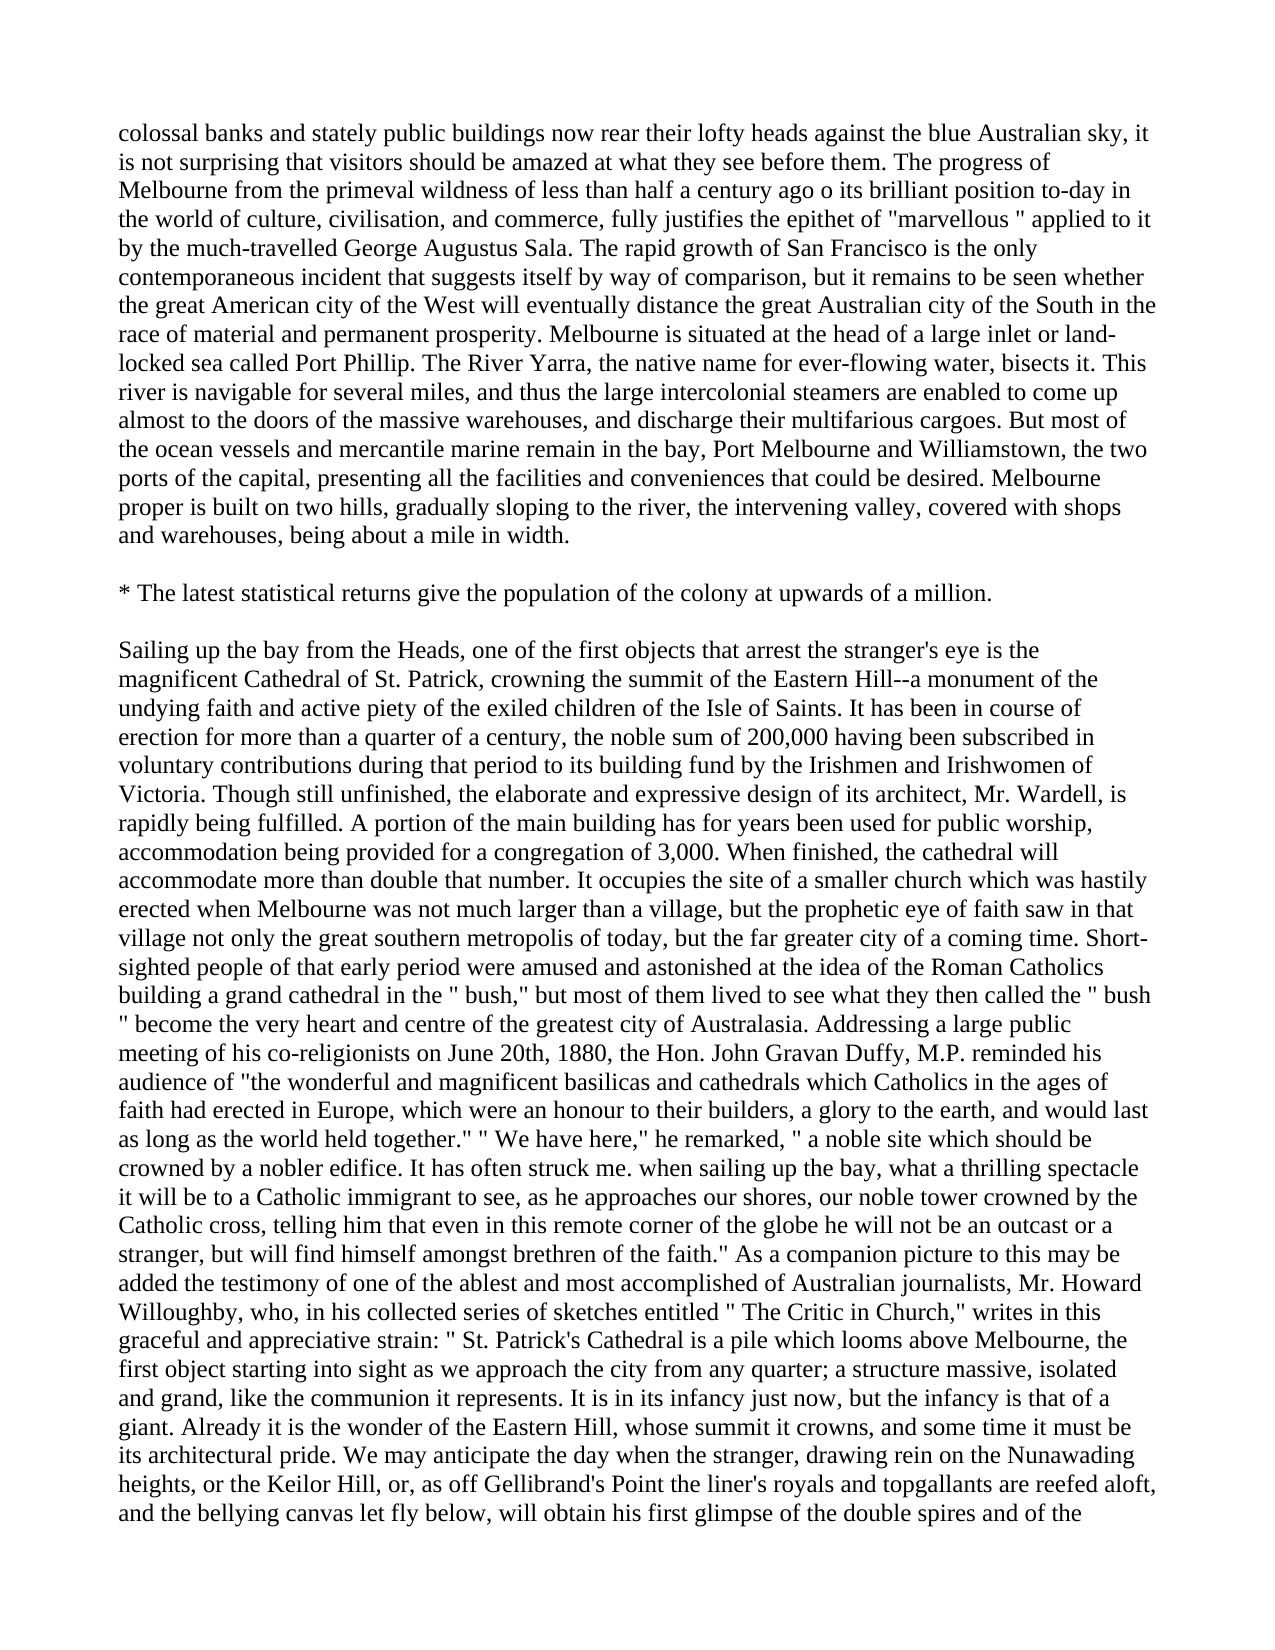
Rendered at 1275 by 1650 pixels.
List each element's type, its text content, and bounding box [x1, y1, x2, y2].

text * The latest statistical returns give the population of the colony at upwards of a million. [118, 578, 1157, 607]
text Sailing up the bay from the Heads, one of the first objects that arrest the stranger's eye is the magnificent Cathedral of St. Patrick, crowning the summit of the Eastern Hill--a monument of the undying faith and active piety of the exiled children of the Isle of Saints. It has been in course of erection for more than a quarter of a century, the noble sum of 200,000 having been subscribed in voluntary contributions during that period to its building fund by the Irishmen and Irishwomen of Victoria. Though still unfinished, the elaborate and expressive design of its architect, Mr. Wardell, is rapidly being fulfilled. A portion of the main building has for years been used for public worship, accommodation being provided for a congregation of 3,000. When finished, the cathedral will accommodate more than double that number. It occupies the site of a smaller church which was hastily erected when Melbourne was not much larger than a village, but the prophetic eye of faith saw in that village not only the great southern metropolis of today, but the far greater city of a coming time. Short-sighted people of that early period were amused and astonished at the idea of the Roman Catholics building a grand cathedral in the " bush," but most of them lived to see what they then called the " bush " become the very heart and centre of the greatest city of Australasia. Addressing a large public meeting of his co-religionists on June 20th, 1880, the Hon. John Gravan Duffy, M.P. reminded his audience of "the wonderful and magnificent basilicas and cathedrals which Catholics in the ages of faith had erected in Europe, which were an honour to their builders, a glory to the earth, and would last as long as the world held together." " We have here," he remarked, " a noble site which should be crowned by a nobler edifice. It has often struck me. when sailing up the bay, what a thrilling spectacle it will be to a Catholic immigrant to see, as he approaches our shores, our noble tower crowned by the Catholic cross, telling him that even in this remote corner of the globe he will not be an outcast or a stranger, but will find himself amongst brethren of the faith." As a companion picture to this may be added the testimony of one of the ablest and most accomplished of Australian journalists, Mr. Howard Willoughby, who, in his collected series of sketches entitled " The Critic in Church," writes in this graceful and appreciative strain: " St. Patrick's Cathedral is a pile which looms above Melbourne, the first object starting into sight as we approach the city from any quarter; a structure massive, isolated and grand, like the communion it represents. It is in its infancy just now, but the infancy is that of a giant. Already it is the wonder of the Eastern Hill, whose summit it crowns, and some time it must be its architectural pride. We may anticipate the day when the stranger, drawing rein on the Nunawading heights, or the Keilor Hill, or, as off Gellibrand's Point the liner's royals and topgallants are reefed aloft, and the bellying canvas let fly below, will obtain his first glimpse of the double spires and of the [118, 636, 1157, 1527]
text colossal banks and stately public buildings now rear their lofty heads against the blue Australian sky, it is not surprising that visitors should be amazed at what they see before them. The progress of Melbourne from the primeval wildness of less than half a century ago o its brilliant position to-day in the world of culture, civilisation, and commerce, fully justifies the epithet of "marvellous " applied to it by the much-travelled George Augustus Sala. The rapid growth of San Francisco is the only contemporaneous incident that suggests itself by way of comparison, but it remains to be seen whether the great American city of the West will eventually distance the great Australian city of the South in the race of material and permanent prosperity. Melbourne is situated at the head of a large inlet or land-locked sea called Port Phillip. The River Yarra, the native name for ever-flowing water, bisects it. This river is navigable for several miles, and thus the large intercolonial steamers are enabled to come up almost to the doors of the massive warehouses, and discharge their multifarious cargoes. But most of the ocean vessels and mercantile marine remain in the bay, Port Melbourne and Williamstown, the two ports of the capital, presenting all the facilities and conveniences that could be desired. Melbourne proper is built on two hills, gradually sloping to the river, the intervening valley, covered with shops and warehouses, being about a mile in width. [118, 118, 1157, 549]
